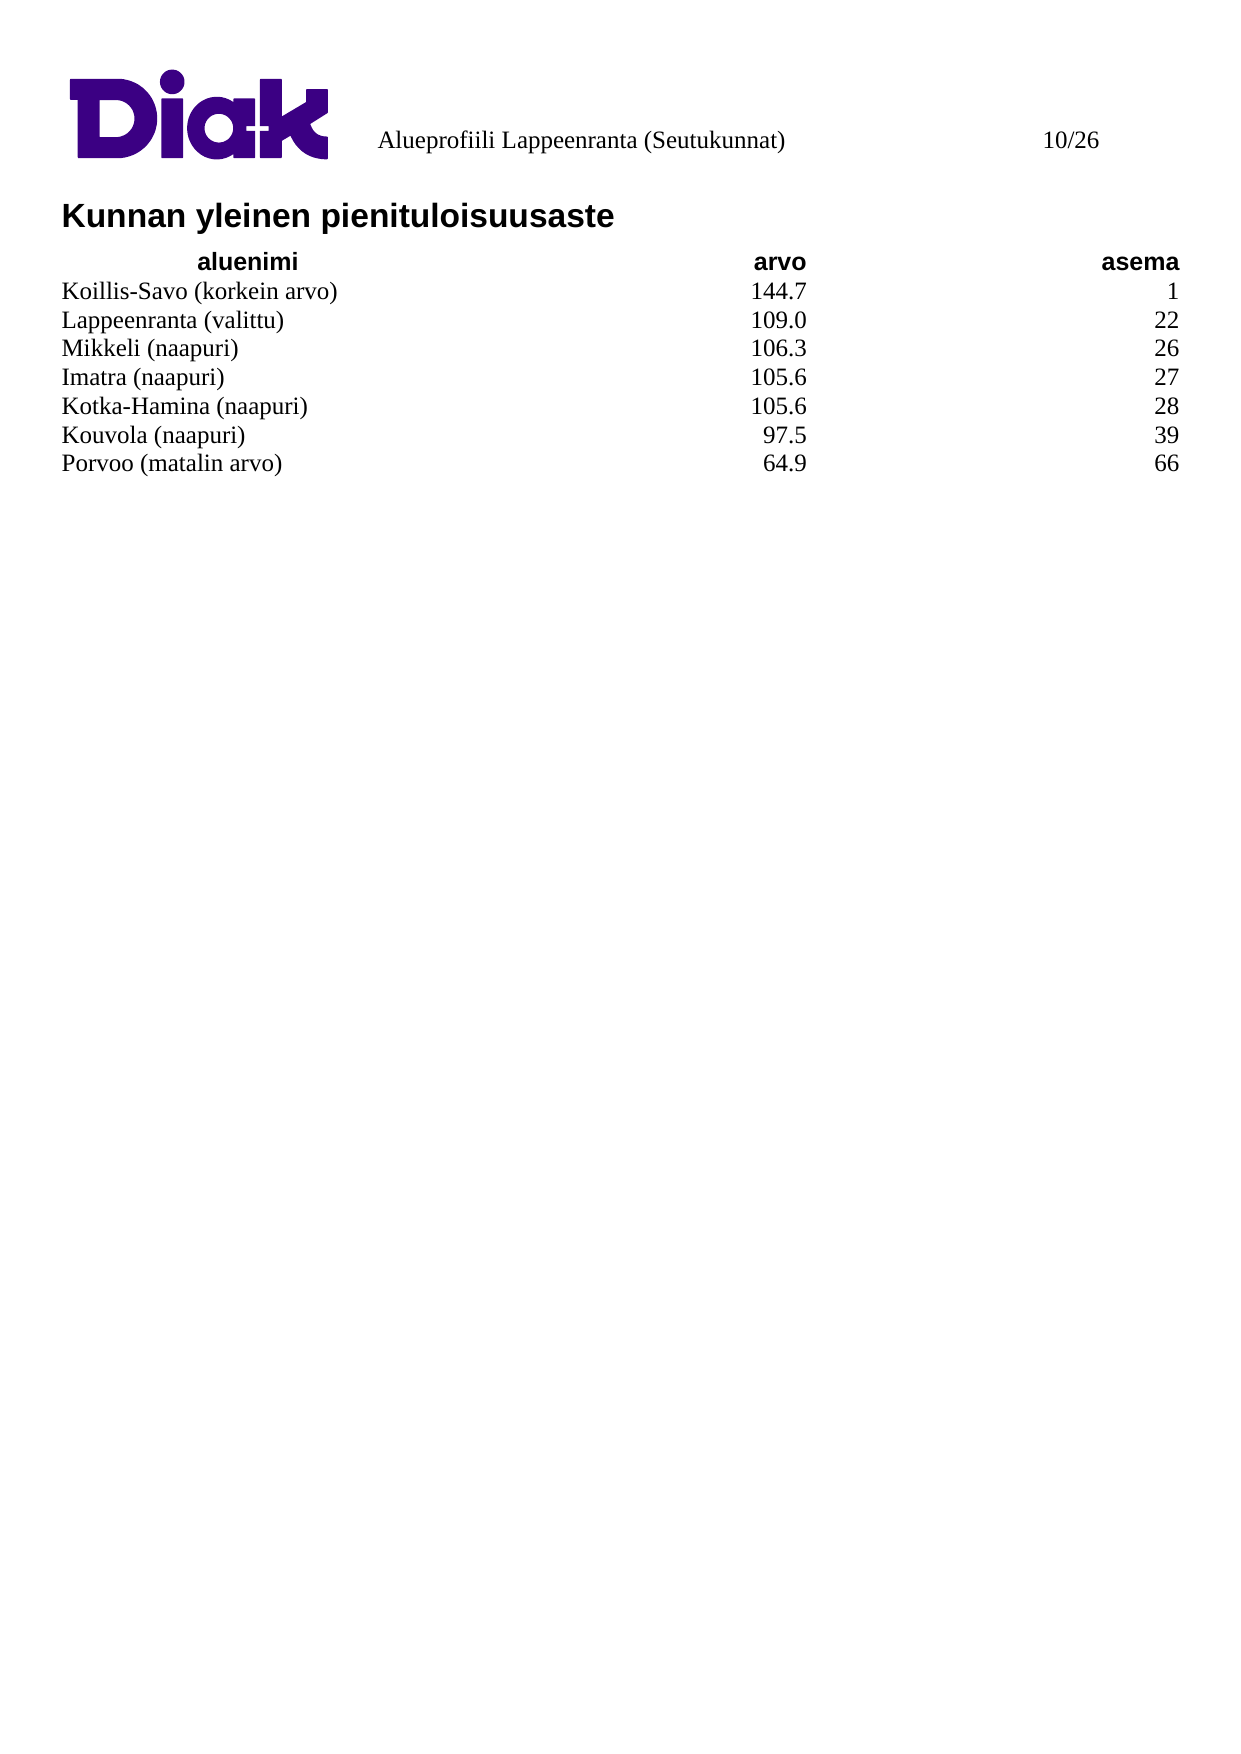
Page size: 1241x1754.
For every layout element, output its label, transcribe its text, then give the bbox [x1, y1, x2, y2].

table_header arvo [434, 247, 806, 276]
table_header aluenimi [61, 247, 434, 276]
subtitle Kunnan yleinen pienituloisuusaste [61, 196, 1179, 235]
table_header asema [806, 247, 1179, 276]
table_cell 64.9 [434, 449, 806, 477]
table_cell 26 [806, 334, 1179, 362]
table_cell Porvoo (matalin arvo) [61, 449, 434, 477]
table_cell 27 [806, 362, 1179, 391]
table_cell 109.0 [434, 305, 806, 333]
table_cell 22 [806, 305, 1179, 333]
table_cell 105.6 [434, 362, 806, 391]
table_cell Lappeenranta (valittu) [61, 305, 434, 333]
table_cell 1 [806, 276, 1179, 305]
table_cell 39 [806, 420, 1179, 448]
table_cell 97.5 [434, 420, 806, 448]
table_cell Mikkeli (naapuri) [61, 334, 434, 362]
table_cell 66 [806, 449, 1179, 477]
table_cell 106.3 [434, 334, 806, 362]
table_cell Koillis-Savo (korkein arvo) [61, 276, 434, 305]
table_cell Imatra (naapuri) [61, 362, 434, 391]
table_cell Kotka-Hamina (naapuri) [61, 391, 434, 420]
table_cell Kouvola (naapuri) [61, 420, 434, 448]
table_cell 28 [806, 391, 1179, 420]
table_cell 105.6 [434, 391, 806, 420]
table_cell 144.7 [434, 276, 806, 305]
